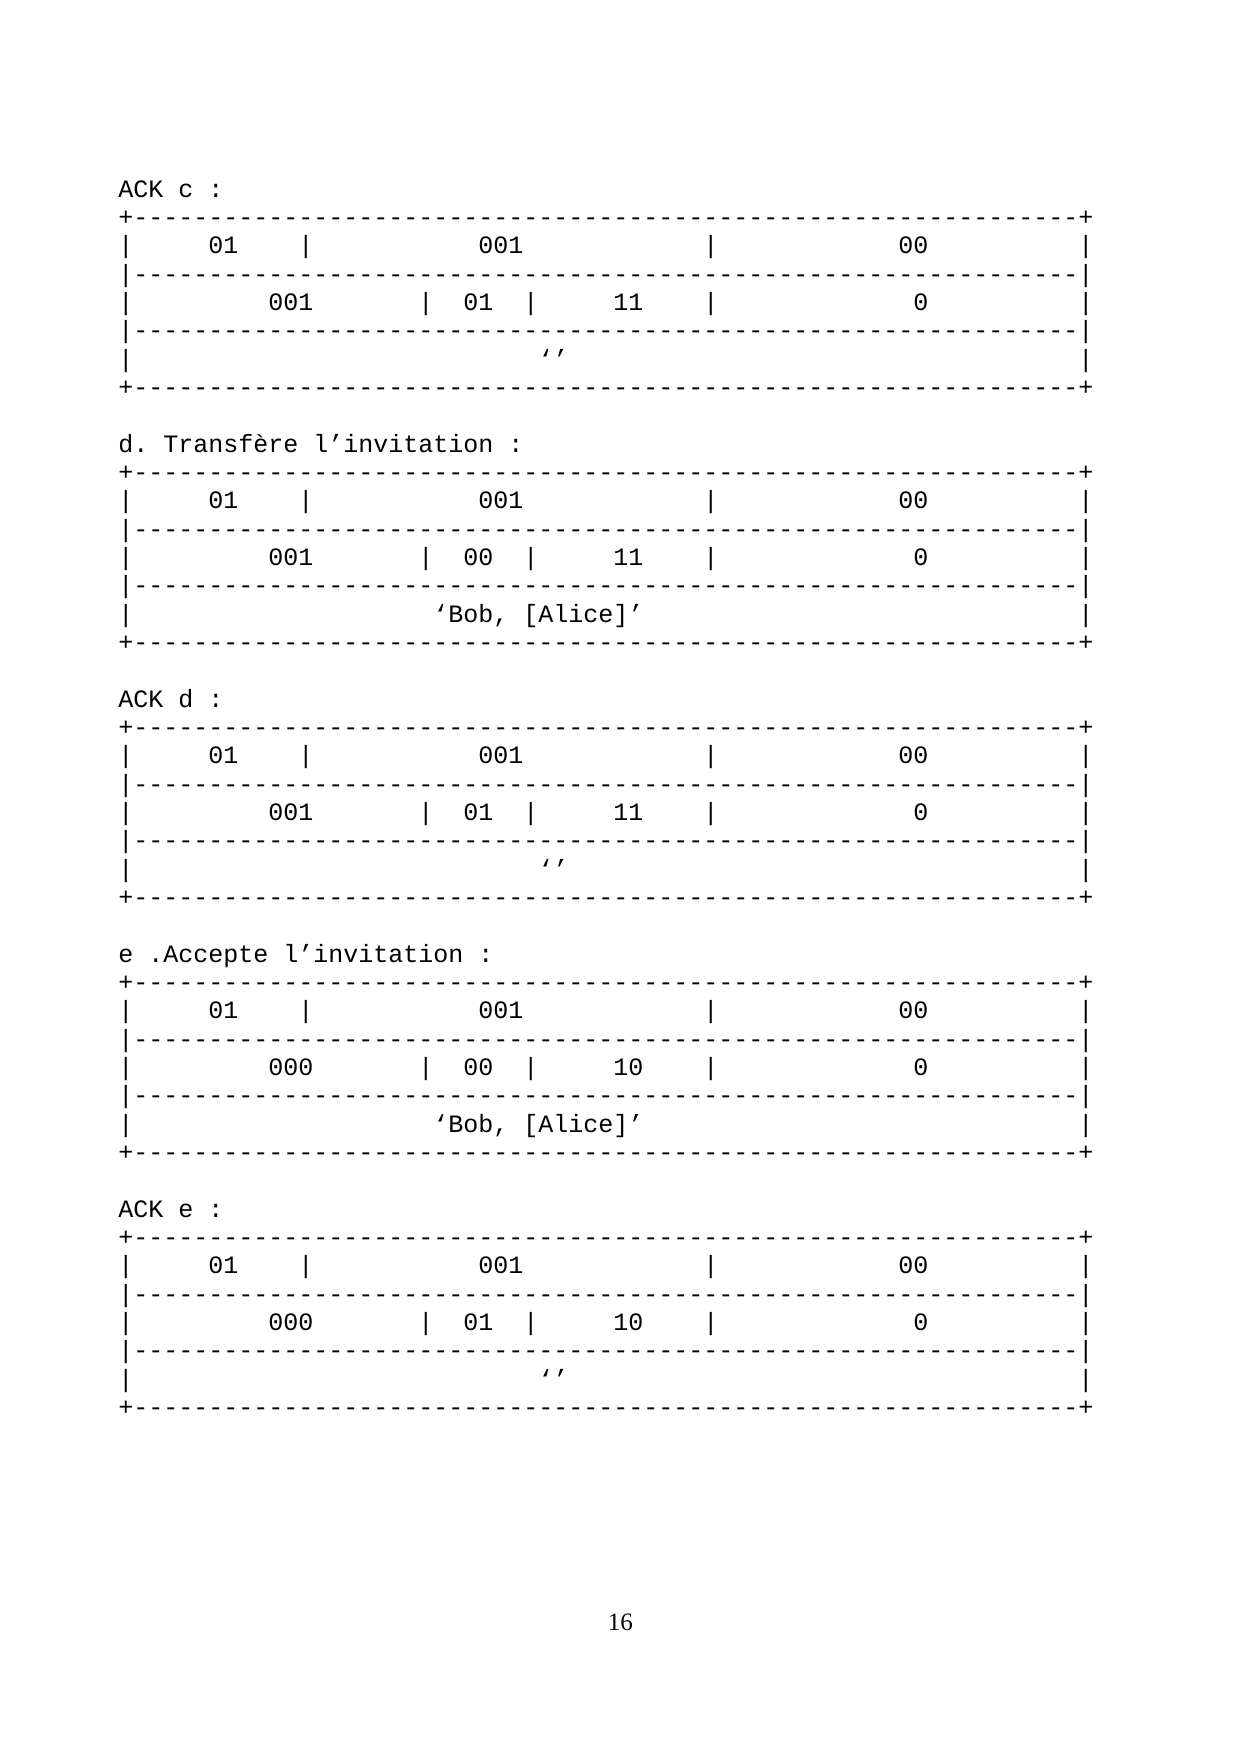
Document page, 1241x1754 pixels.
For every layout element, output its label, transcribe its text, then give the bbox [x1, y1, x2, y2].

text |---------------------------------------------------------------| | 000 | 00 | 10 | 0 | [118, 1026, 1122, 1083]
text +---------------------------------------------------------------+ | 01 | 001 | 00 | [118, 205, 1122, 261]
text d. Transfère l’invitation : [118, 431, 1122, 460]
text +---------------------------------------------------------------+ [118, 375, 1122, 403]
text +---------------------------------------------------------------+ [118, 885, 1122, 913]
text ACK d : [118, 686, 1122, 715]
text |---------------------------------------------------------------| | 001 | 00 | 11 | 0 | [118, 516, 1122, 573]
text |---------------------------------------------------------------| | ‘’ | [118, 828, 1122, 885]
text ACK c : [118, 176, 1122, 205]
text +---------------------------------------------------------------+ | 01 | 001 | 00 | [118, 460, 1122, 516]
text |---------------------------------------------------------------| | ‘Bob, [Alice]’ | [118, 1083, 1122, 1140]
text +---------------------------------------------------------------+ [118, 1395, 1122, 1423]
text |---------------------------------------------------------------| | ‘’ | [118, 318, 1122, 375]
text +---------------------------------------------------------------+ | 01 | 001 | 00 | [118, 970, 1122, 1026]
text |---------------------------------------------------------------| | 000 | 01 | 10 | 0 | [118, 1281, 1122, 1338]
text |---------------------------------------------------------------| | 001 | 01 | 11 | 0 | [118, 771, 1122, 828]
text |---------------------------------------------------------------| | ‘’ | [118, 1338, 1122, 1395]
text +---------------------------------------------------------------+ [118, 630, 1122, 658]
text +---------------------------------------------------------------+ | 01 | 001 | 00 | [118, 1225, 1122, 1281]
text e .Accepte l’invitation : [118, 941, 1122, 970]
text |---------------------------------------------------------------| | ‘Bob, [Alice]’ | [118, 573, 1122, 630]
text |---------------------------------------------------------------| | 001 | 01 | 11 | 0 | [118, 261, 1122, 318]
text ACK e : [118, 1196, 1122, 1225]
text +---------------------------------------------------------------+ | 01 | 001 | 00 | [118, 715, 1122, 771]
text +---------------------------------------------------------------+ [118, 1140, 1122, 1168]
